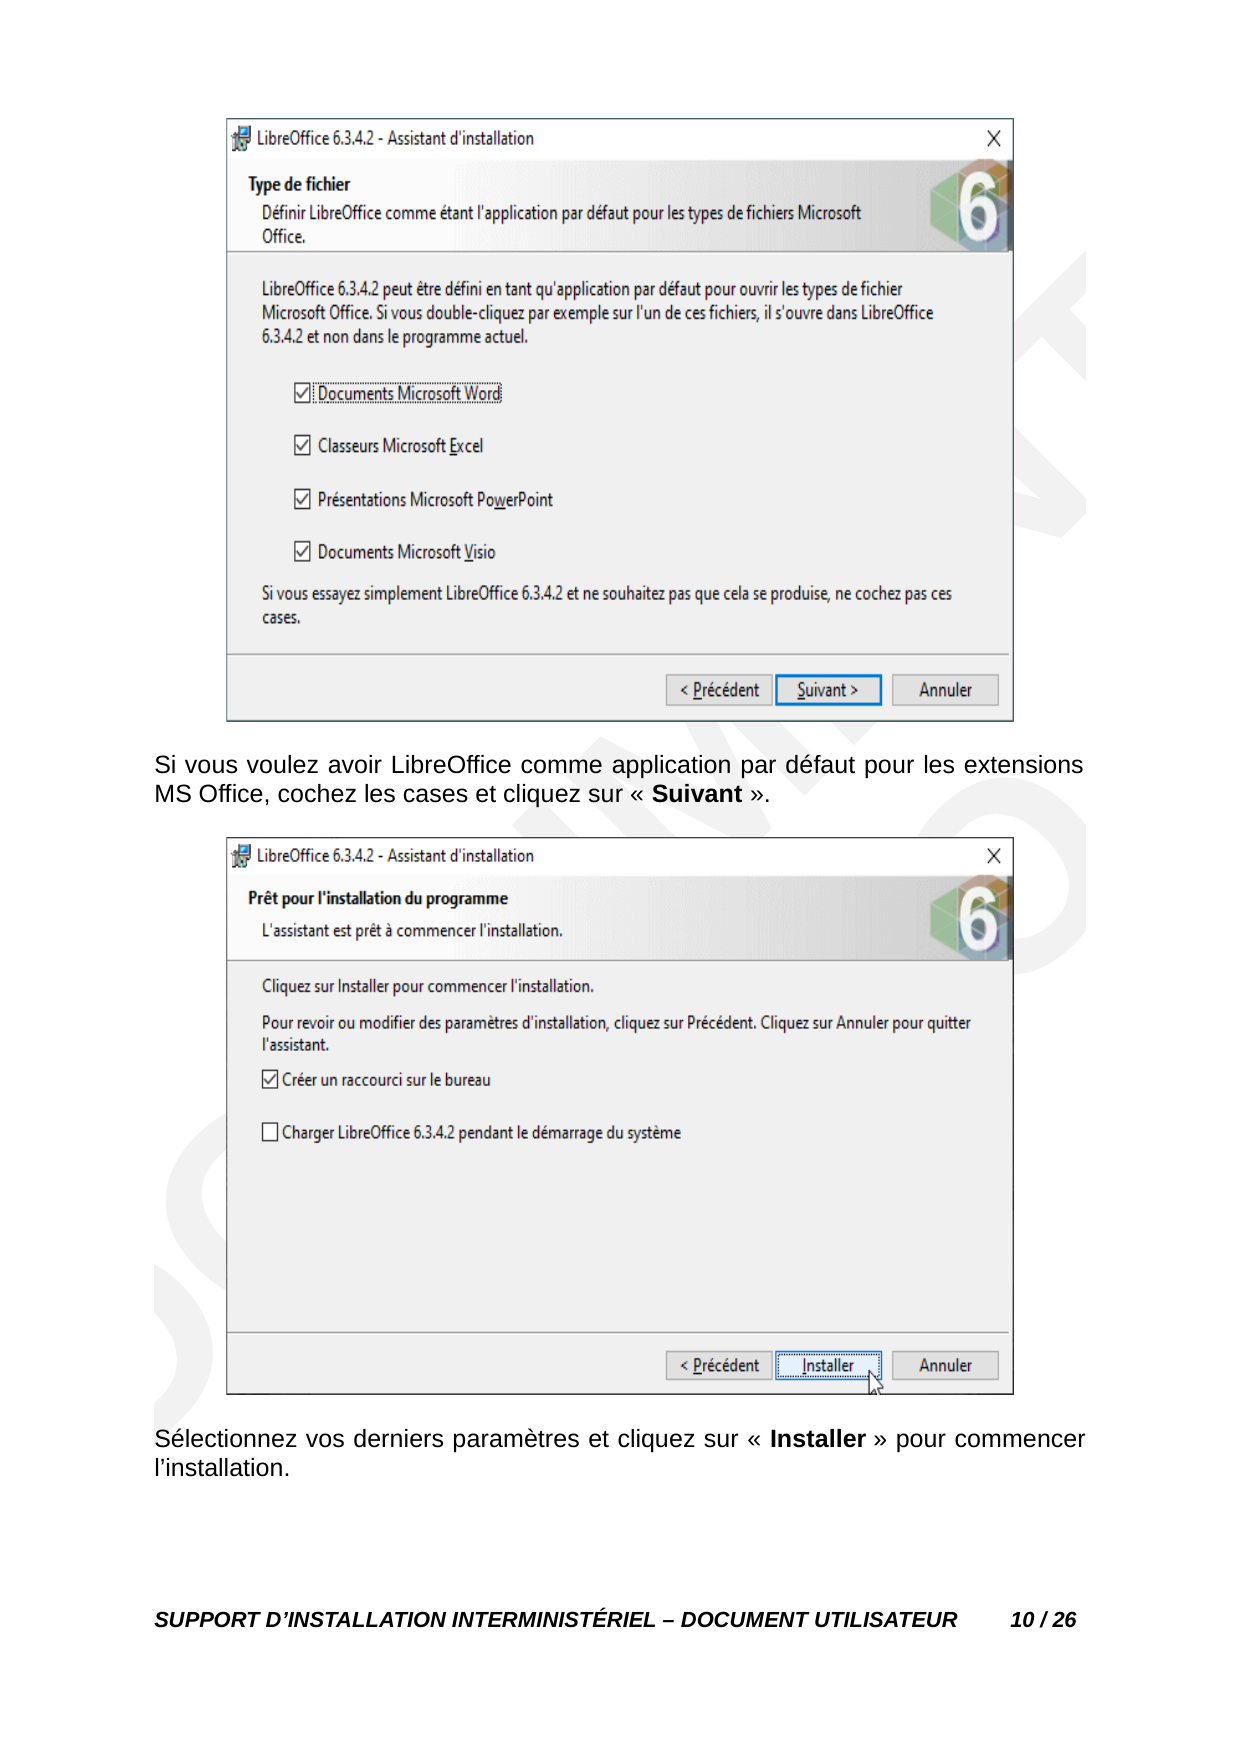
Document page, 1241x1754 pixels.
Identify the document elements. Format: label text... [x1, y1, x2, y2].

text Si vous voulez avoir LibreOffice comme application par défaut pour les extensions MS Office, cochez les cases et cliquez sur « Suivant ». [154, 750, 1086, 808]
picture [226, 118, 1014, 722]
picture [226, 837, 1014, 1395]
text Sélectionnez vos derniers paramètres et cliquez sur « Installer » pour commencer l’installation. [154, 1424, 1086, 1482]
